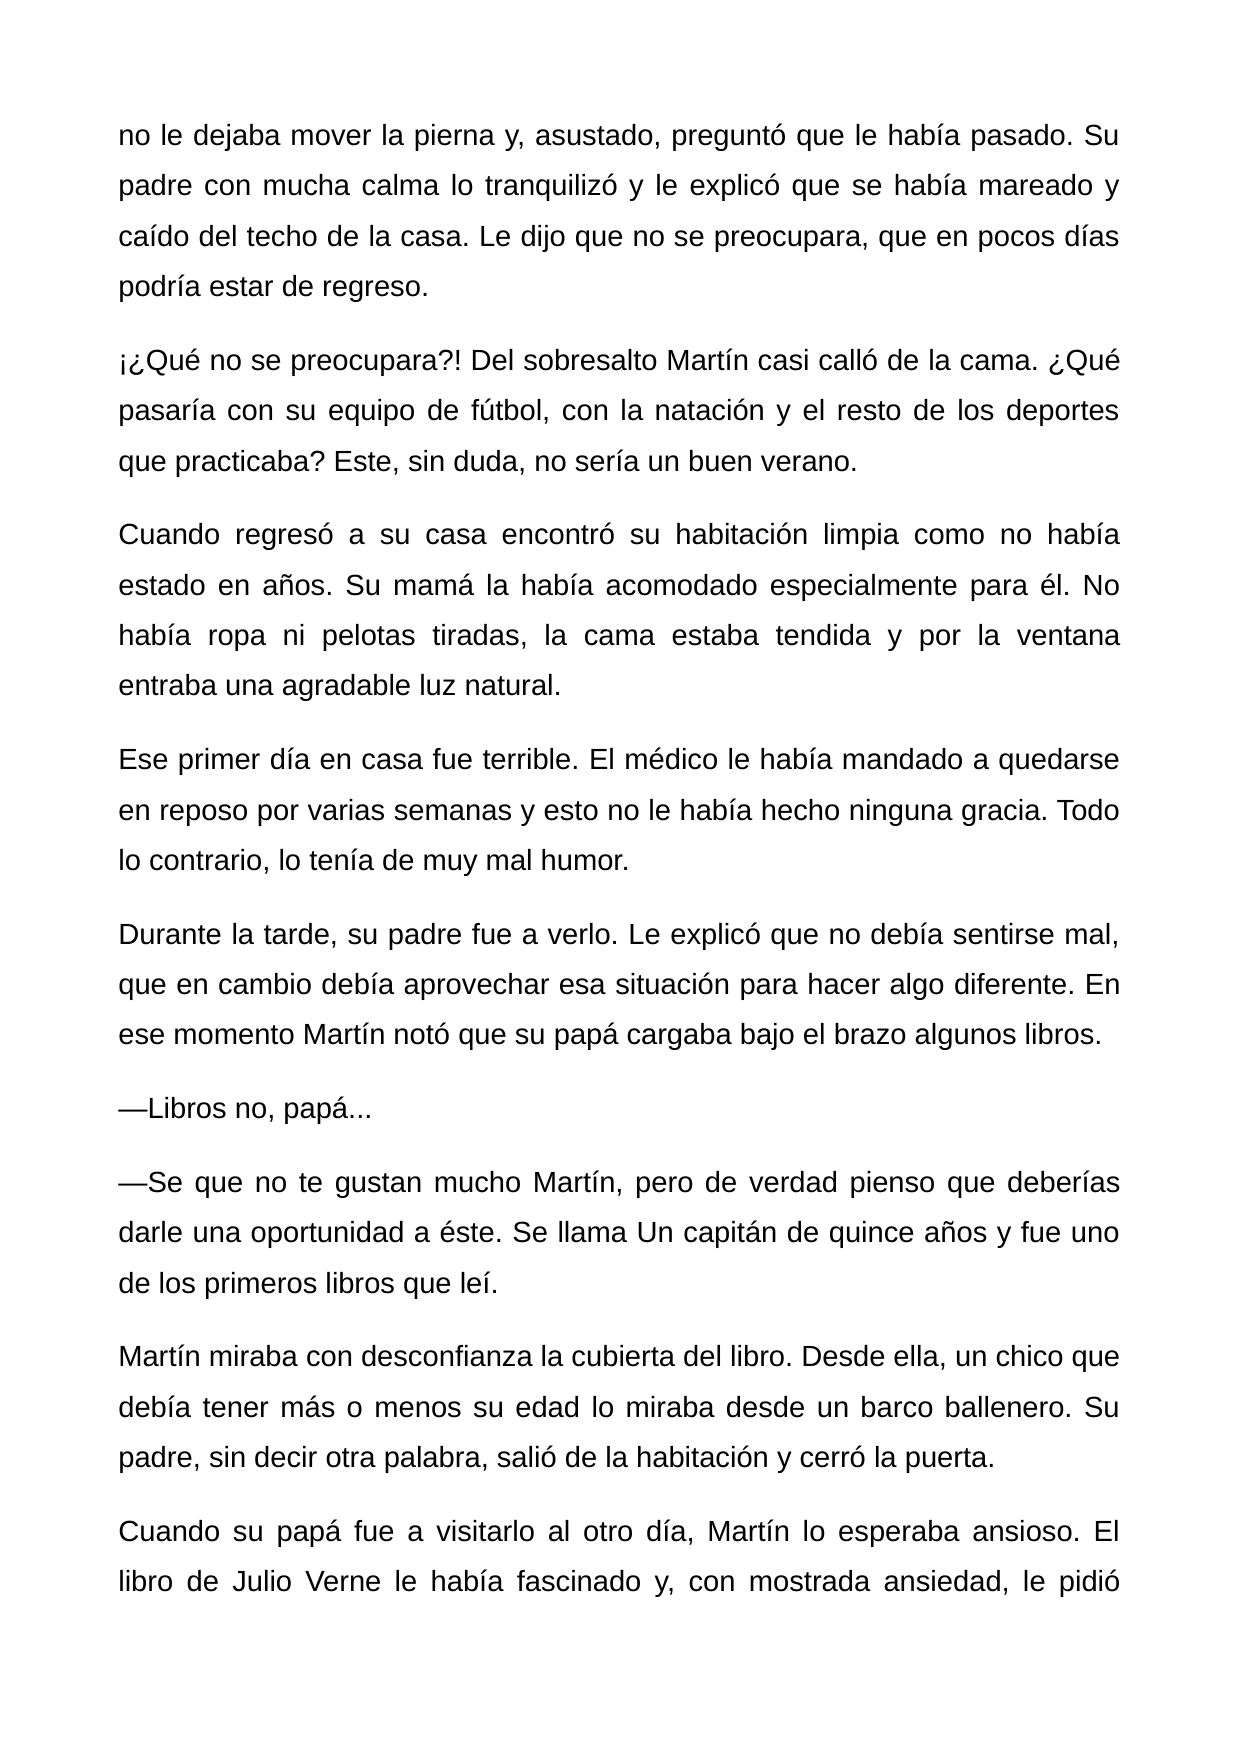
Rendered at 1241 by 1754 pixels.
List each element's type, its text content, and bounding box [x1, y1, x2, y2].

text no le dejaba mover la pierna y, asustado, preguntó que le había pasado. Su padre con mucha calma lo tranquilizó y le explicó que se había mareado y caído del techo de la casa. Le dijo que no se preocupara, que en pocos días podría estar de regreso. [118, 118, 1122, 303]
text ¡¿Qué no se preocupara?! Del sobresalto Martín casi calló de la cama. ¿Qué pasaría con su equipo de fútbol, con la natación y el resto de los deportes que practicaba? Este, sin duda, no sería un buen verano. [118, 343, 1122, 477]
text —Libros no, papá... [118, 1091, 1122, 1125]
text Ese primer día en casa fue terrible. El médico le había mandado a quedarse en reposo por varias semanas y esto no le había hecho ninguna gracia. Todo lo contrario, lo tenía de muy mal humor. [118, 742, 1122, 876]
text Cuando regresó a su casa encontró su habitación limpia como no había estado en años. Su mamá la había acomodado especialmente para él. No había ropa ni pelotas tiradas, la cama estaba tendida y por la ventana entraba una agradable luz natural. [118, 517, 1122, 702]
text Durante la tarde, su padre fue a verlo. Le explicó que no debía sentirse mal, que en cambio debía aprovechar esa situación para hacer algo diferente. En ese momento Martín notó que su papá cargaba bajo el brazo algunos libros. [118, 917, 1122, 1051]
text Cuando su papá fue a visitarlo al otro día, Martín lo esperaba ansioso. El libro de Julio Verne le había fascinado y, con mostrada ansiedad, le pidió [118, 1514, 1122, 1598]
text —Se que no te gustan mucho Martín, pero de verdad pienso que deberías darle una oportunidad a éste. Se llama Un capitán de quince años y fue uno de los primeros libros que leí. [118, 1165, 1122, 1299]
text Martín miraba con desconfianza la cubierta del libro. Desde ella, un chico que debía tener más o menos su edad lo miraba desde un barco ballenero. Su padre, sin decir otra palabra, salió de la habitación y cerró la puerta. [118, 1339, 1122, 1474]
